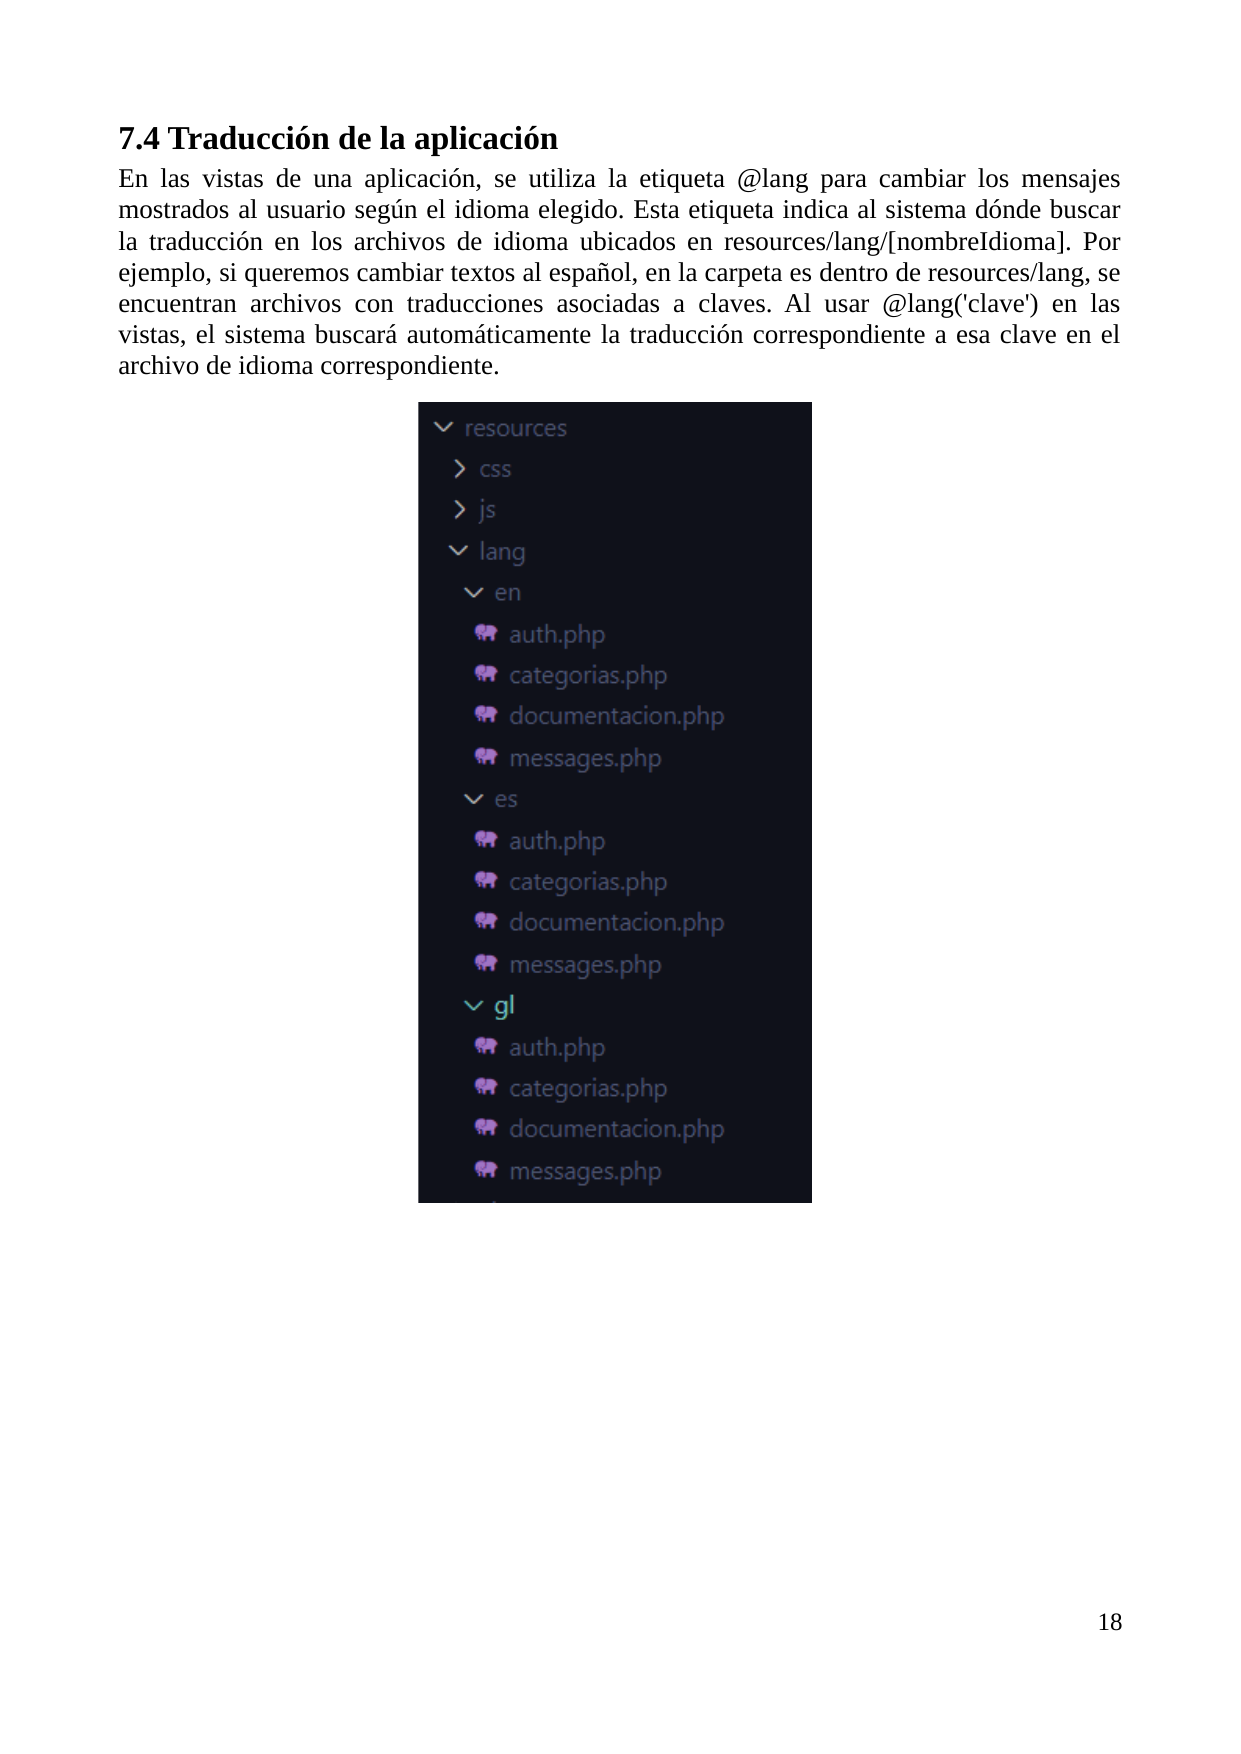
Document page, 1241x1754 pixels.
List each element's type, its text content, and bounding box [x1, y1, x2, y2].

text 7.4 Traducción de la aplicación [118, 118, 1122, 156]
picture [418, 402, 812, 1203]
text En las vistas de una aplicación, se utiliza la etiqueta @lang para cambiar los mensajes mostrados al usuario según el idioma elegido. Esta etiqueta indica al sistema dónde buscar la traducción en los archivos de idioma ubicados en resources/lang/[nombreIdioma]. Por ejemplo, si queremos cambiar textos al español, en la carpeta es dentro de resources/lang, se encuentran archivos con traducciones asociadas a claves. Al usar @lang('clave') en las vistas, el sistema buscará automáticamente la traducción correspondiente a esa clave en el archivo de idioma correspondiente. [118, 162, 1122, 380]
